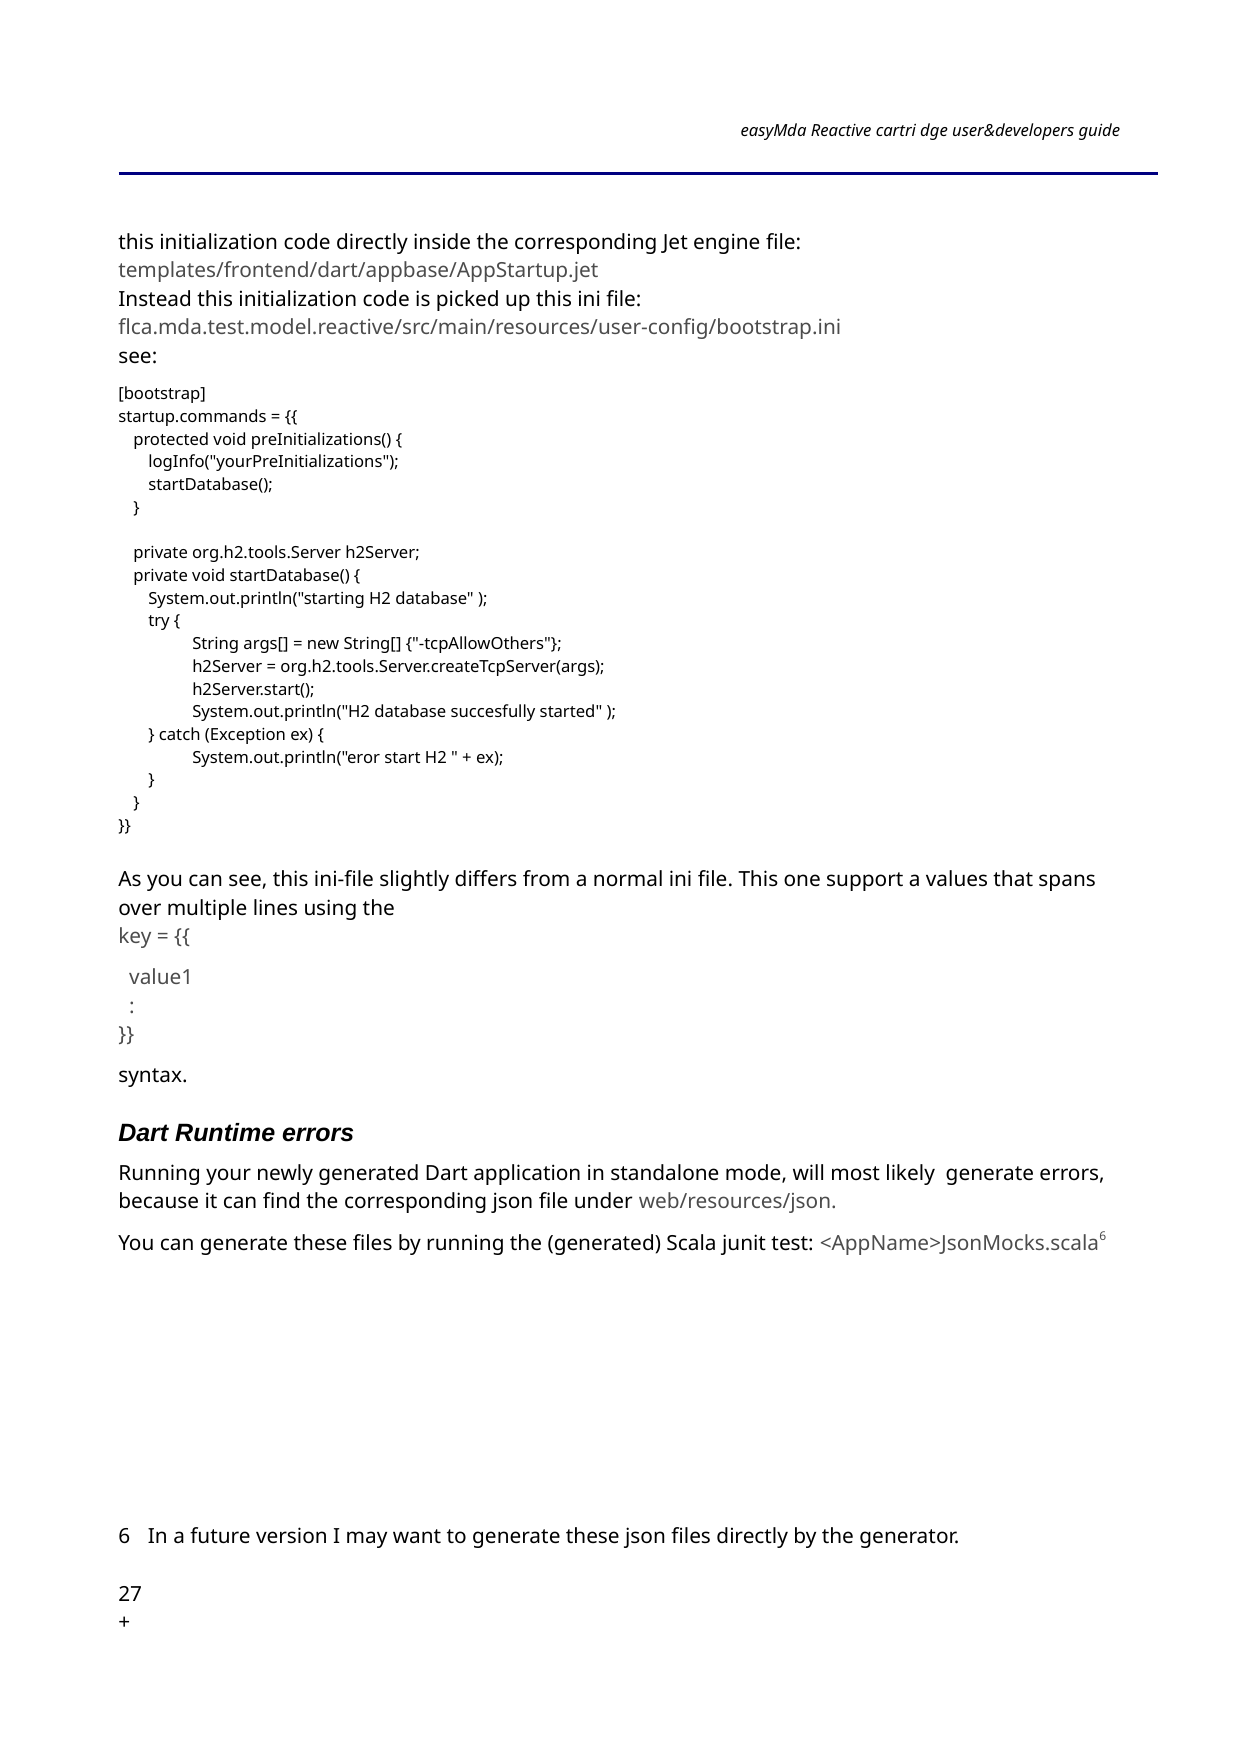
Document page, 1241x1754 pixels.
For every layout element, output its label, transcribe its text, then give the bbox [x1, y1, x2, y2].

text private void startDatabase() { [118, 563, 1122, 586]
text h2Server = org.h2.tools.Server.createTcpServer(args); [118, 654, 1122, 677]
text h2Server.start(); [118, 677, 1122, 700]
text System.out.println("H2 database succesfully started" ); [118, 700, 1122, 722]
text As you can see, this ini-file slightly differs from a normal ini file. This one support a values that spans over multiple lines using the key = {{ [118, 864, 1122, 950]
text Running your newly generated Dart application in standalone mode, will most likely generate errors, because it can find the corresponding json file under web/resources/json. [118, 1158, 1122, 1215]
text } [118, 768, 1122, 791]
text startup.commands = {{ [118, 404, 1122, 427]
text private org.h2.tools.Server h2Server; [118, 541, 1122, 563]
text startDatabase(); [118, 473, 1122, 495]
text [bootstrap] [118, 382, 1122, 404]
text this initialization code directly inside the corresponding Jet engine file: templates/frontend/dart/appbase/AppStartup.jet Instead this initialization code is picked up this ini file: flca.mda.test.model.reactive/src/main/resources/user-config/bootstrap.ini see: [118, 227, 1122, 369]
text logInfo("yourPreInitializations"); [118, 450, 1122, 473]
text protected void preInitializations() { [118, 427, 1122, 450]
text syntax. [118, 1060, 1122, 1088]
text System.out.println("starting H2 database" ); [118, 586, 1122, 609]
text In a future version I may want to generate these json files directly by the generator. [118, 1521, 1122, 1549]
subtitle Dart Runtime errors [118, 1117, 1122, 1146]
text } catch (Exception ex) { [118, 722, 1122, 745]
text try { [118, 609, 1122, 632]
text String args[] = new String[] {"-tcpAllowOthers"}; [118, 632, 1122, 654]
text You can generate these files by running the (generated) Scala junit test: <AppName>JsonMocks.scala [118, 1228, 1122, 1256]
text }} [118, 813, 1122, 836]
text System.out.println("eror start H2 " + ex); [118, 745, 1122, 768]
text } [118, 495, 1122, 518]
text } [118, 791, 1122, 813]
text value1 : }} [118, 962, 1122, 1048]
